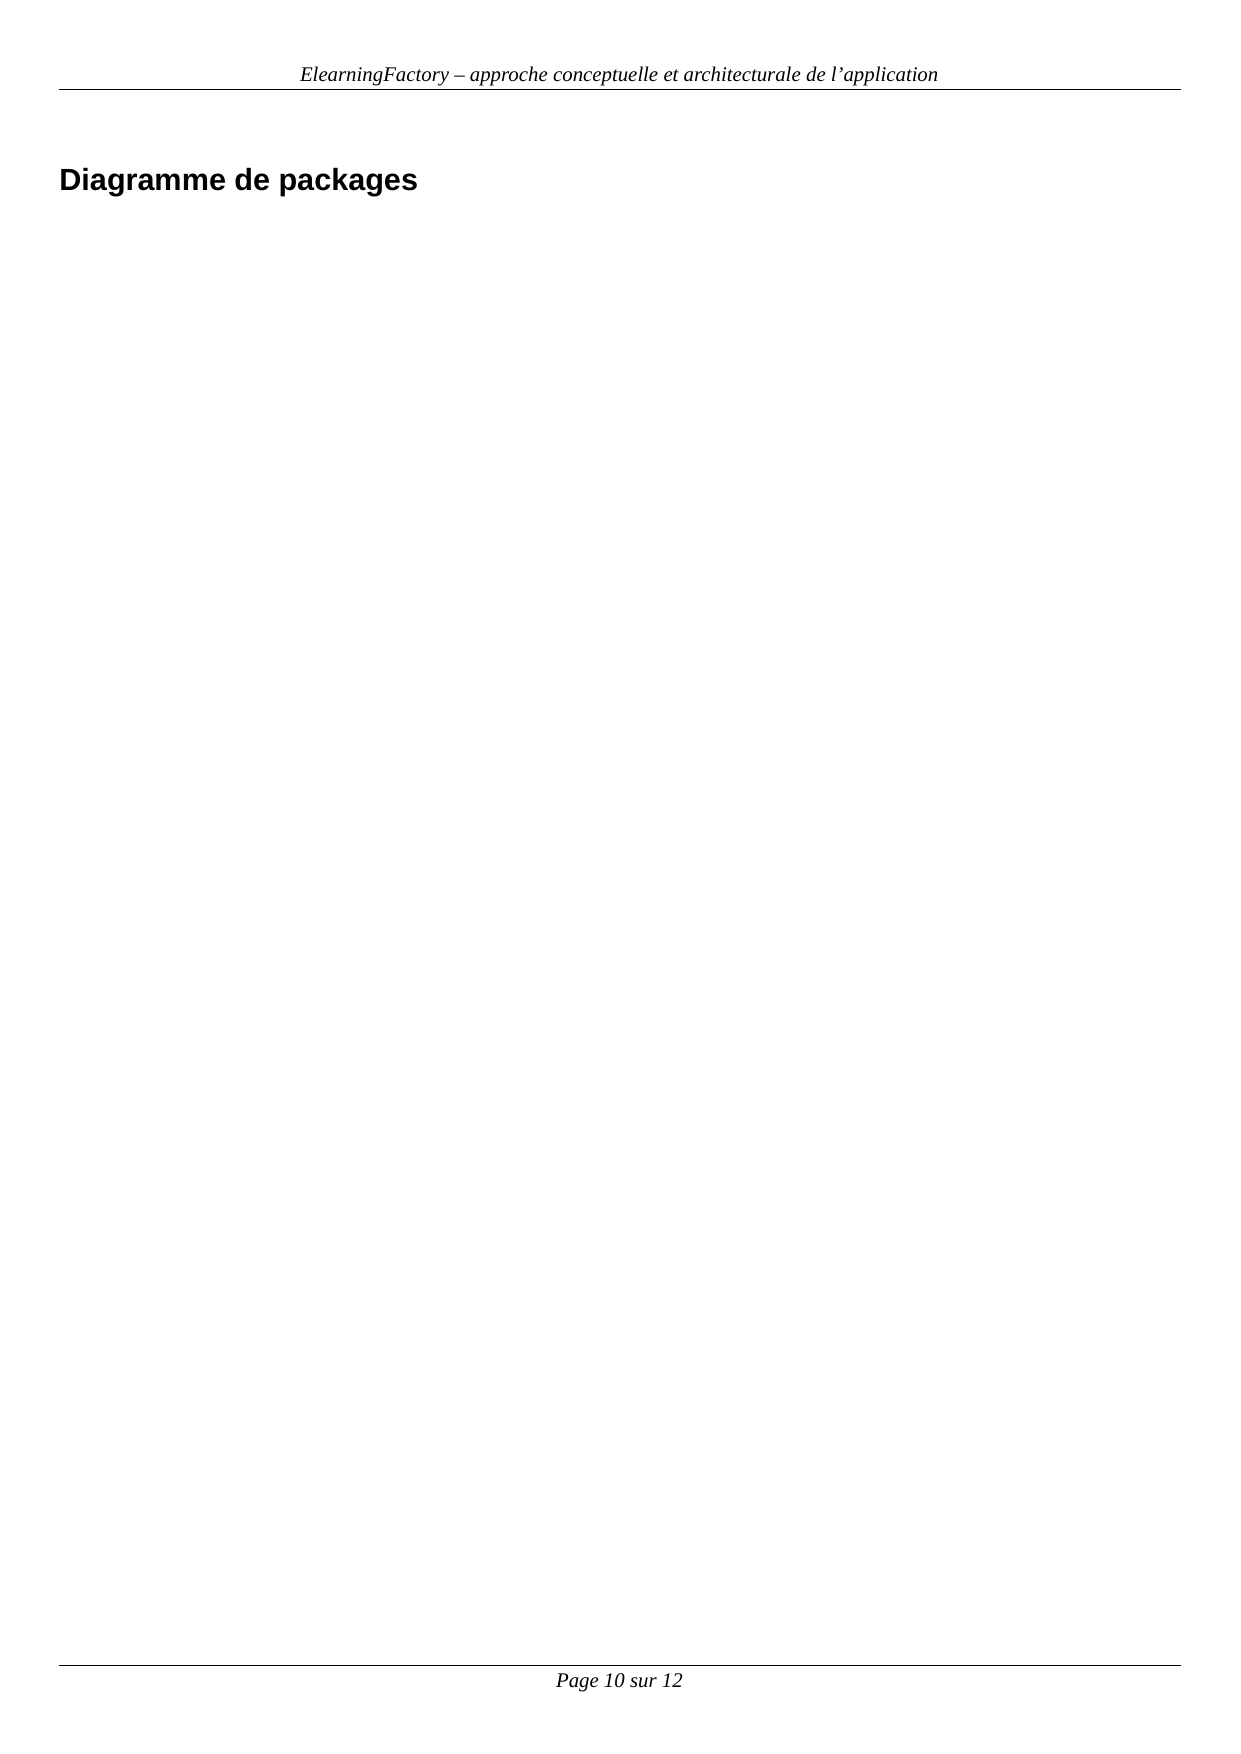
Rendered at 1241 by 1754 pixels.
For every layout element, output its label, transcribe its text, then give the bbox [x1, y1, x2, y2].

subtitle Diagramme de packages [59, 162, 1181, 197]
